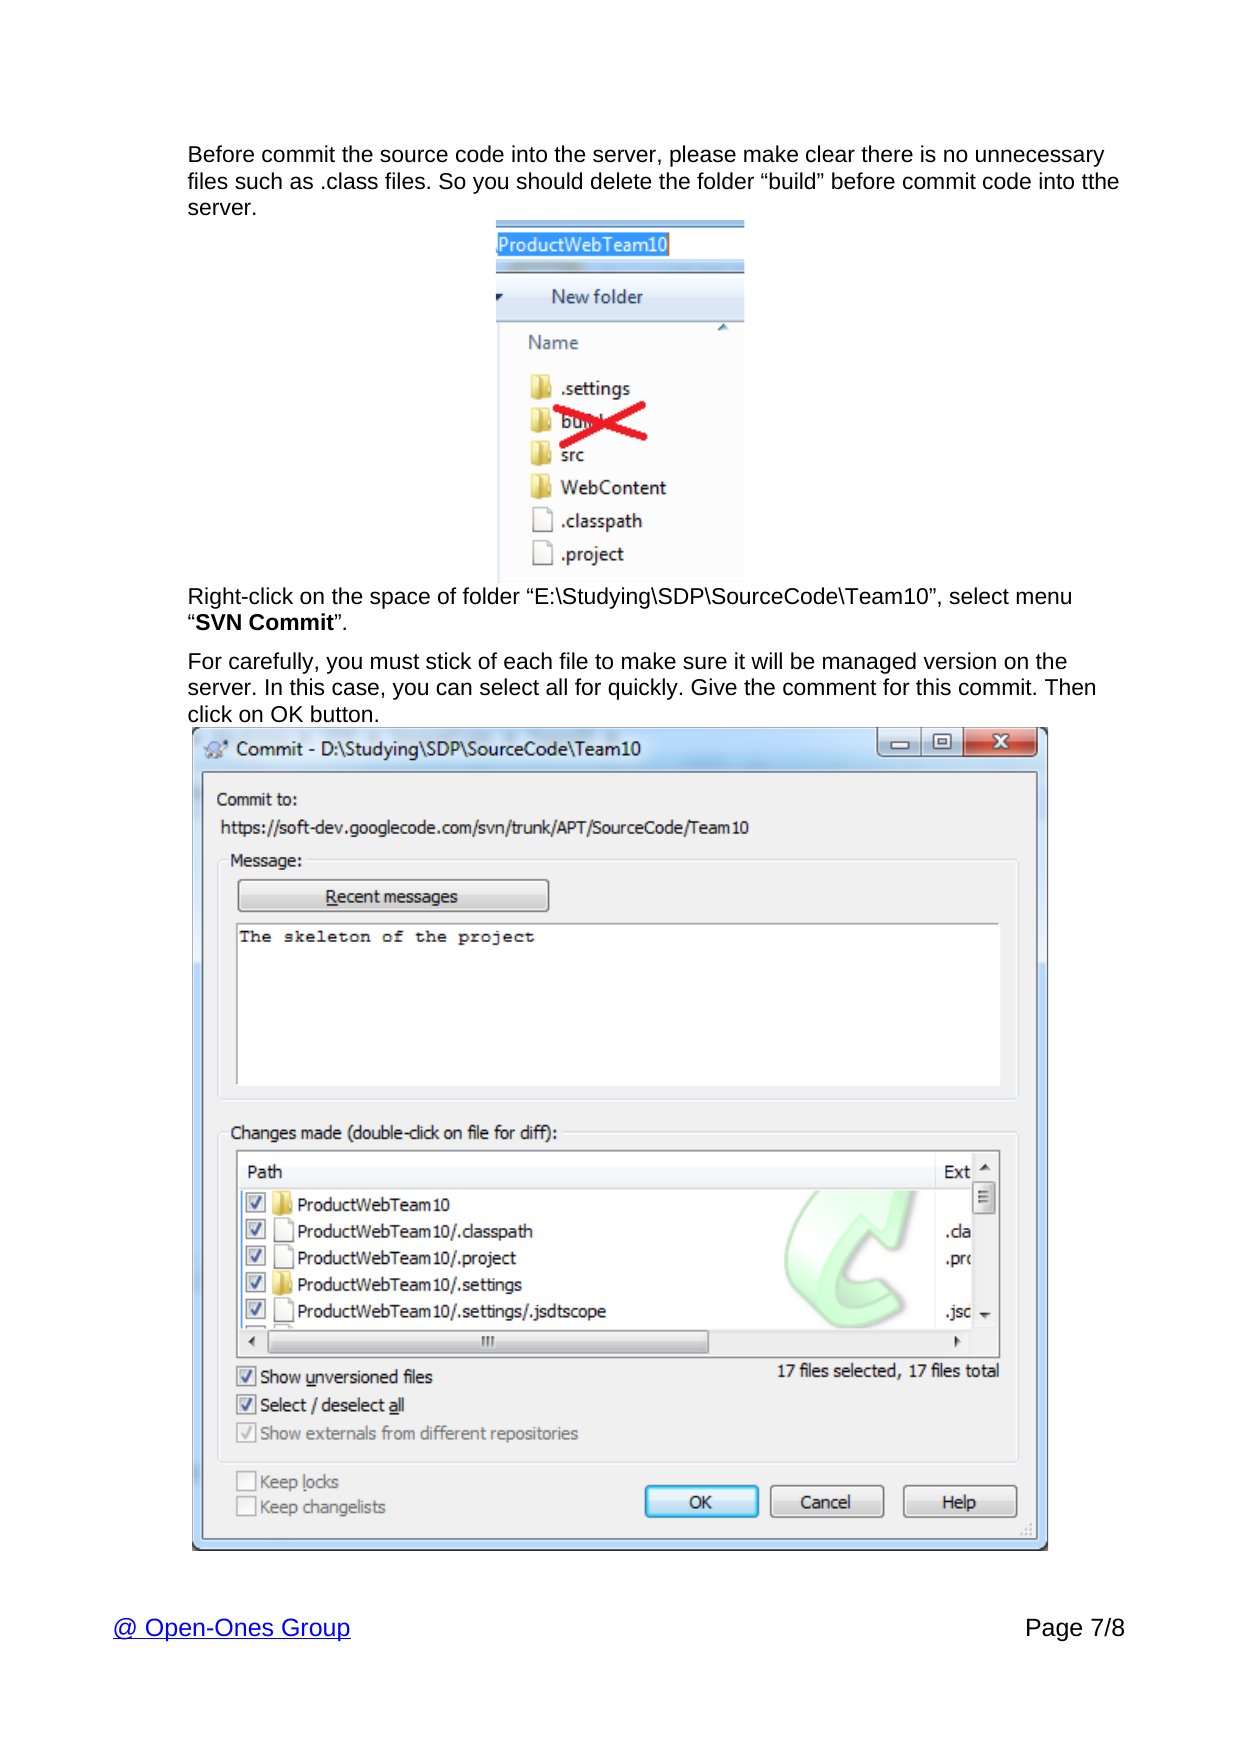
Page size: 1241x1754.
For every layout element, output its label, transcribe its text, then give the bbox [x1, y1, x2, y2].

text For carefully, you must stick of each file to make sure it will be managed version on the server. In this case, you can select all for quickly. Give the comment for this commit. Then click on OK button. [187, 648, 1128, 727]
text Right-click on the space of folder “E:\Studying\SDP\SourceCode\Team10”, select menu “SVN Commit”. [187, 233, 1128, 636]
picture [192, 727, 1049, 1551]
text Before commit the source code into the server, please make clear there is no unnecessary files such as .class files. So you should delete the folder “build” before commit code into tthe server. [187, 141, 1128, 220]
